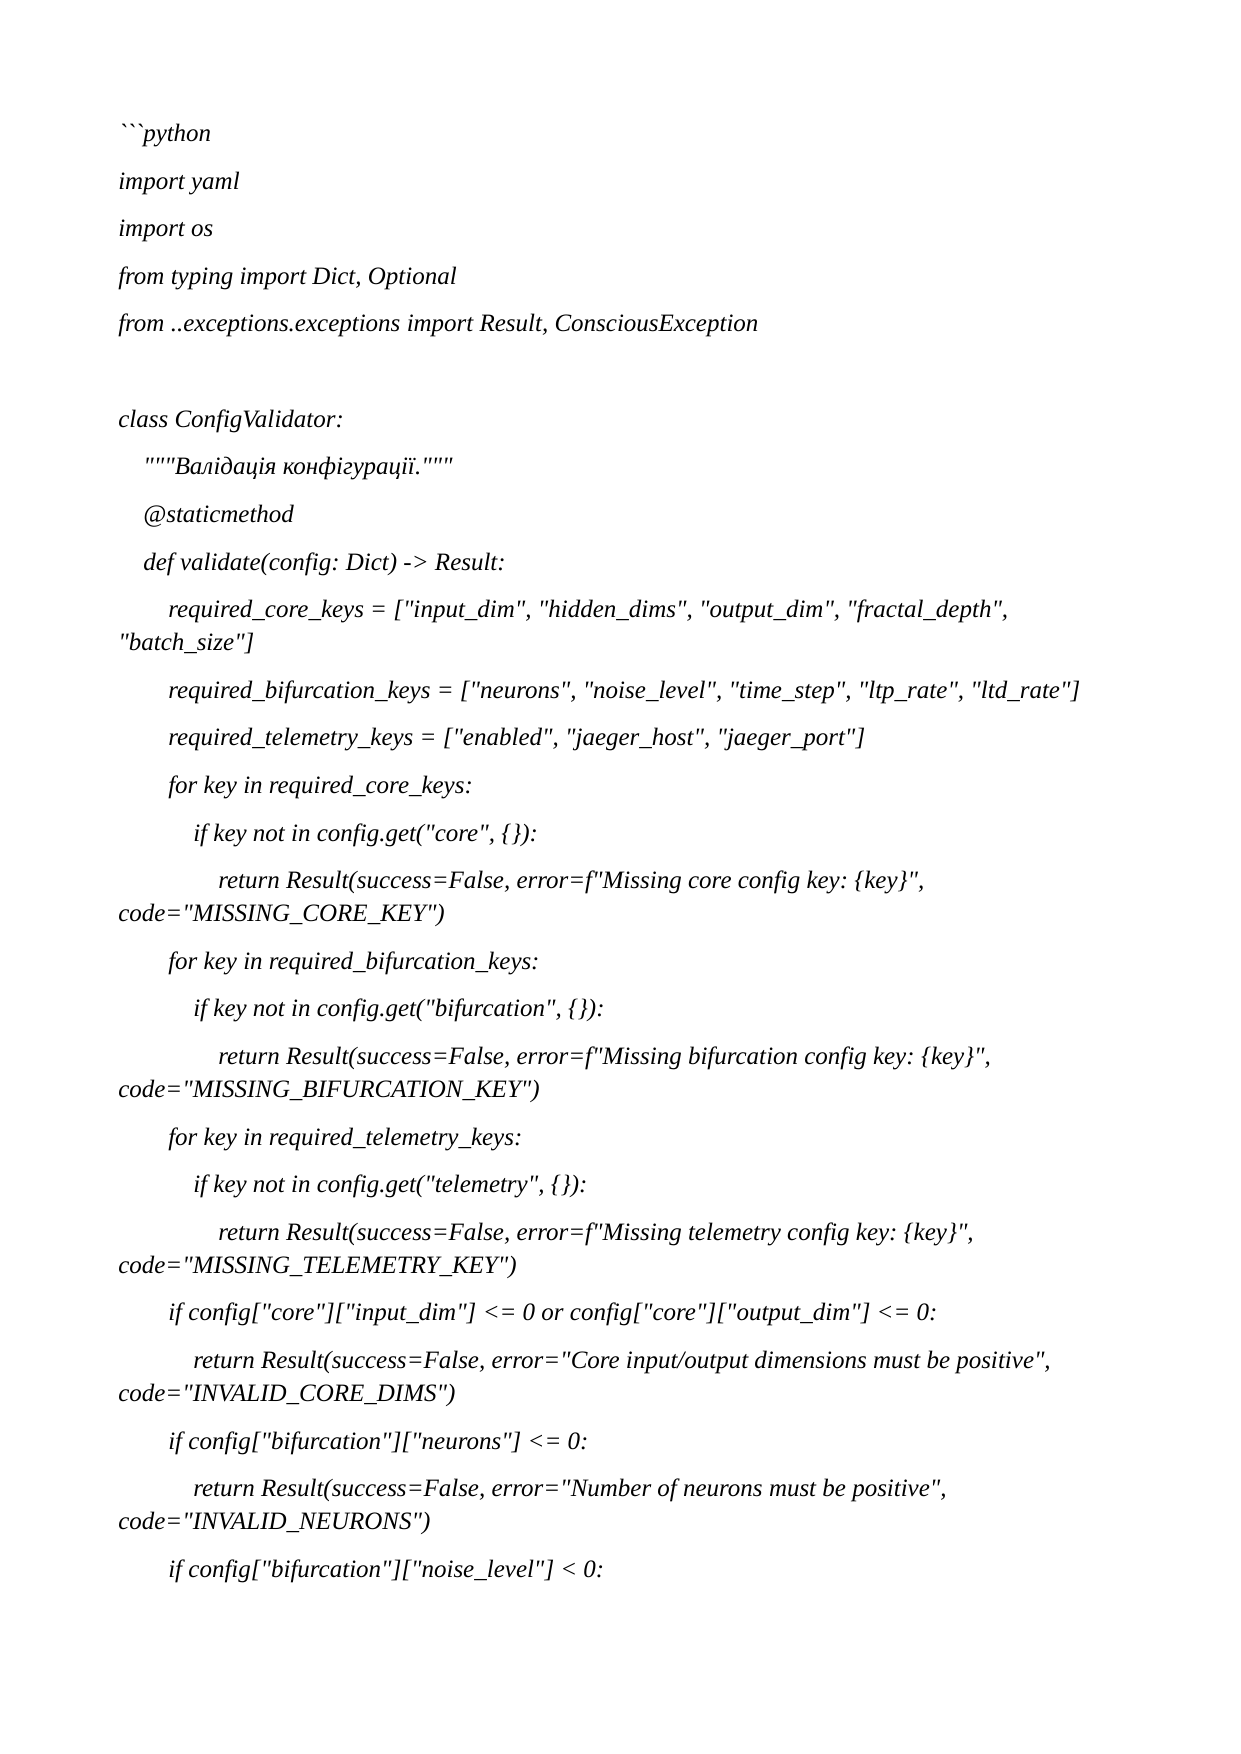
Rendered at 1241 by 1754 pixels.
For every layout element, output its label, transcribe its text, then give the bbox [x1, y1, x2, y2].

text if config["bifurcation"]["noise_level"] < 0: [118, 1554, 1122, 1583]
text return Result(success=False, error="Core input/output dimensions must be positive", code="INVALID_CORE_DIMS") [118, 1345, 1122, 1407]
text from typing import Dict, Optional [118, 261, 1122, 290]
text return Result(success=False, error=f"Missing core config key: {key}", code="MISSING_CORE_KEY") [118, 865, 1122, 927]
text import os [118, 213, 1122, 242]
text for key in required_core_keys: [118, 770, 1122, 799]
text if key not in config.get("bifurcation", {}): [118, 993, 1122, 1022]
text if config["bifurcation"]["neurons"] <= 0: [118, 1426, 1122, 1454]
text return Result(success=False, error="Number of neurons must be positive", code="INVALID_NEURONS") [118, 1473, 1122, 1535]
text required_bifurcation_keys = ["neurons", "noise_level", "time_step", "ltp_rate", "ltd_rate"] [118, 675, 1122, 703]
text if key not in config.get("telemetry", {}): [118, 1169, 1122, 1198]
text @staticmethod [118, 499, 1122, 528]
text import yaml [118, 166, 1122, 194]
text required_core_keys = ["input_dim", "hidden_dims", "output_dim", "fractal_depth", "batch_size"] [118, 594, 1122, 656]
text ```python [118, 118, 1122, 147]
text return Result(success=False, error=f"Missing telemetry config key: {key}", code="MISSING_TELEMETRY_KEY") [118, 1217, 1122, 1279]
text class ConfigValidator: [118, 404, 1122, 432]
text for key in required_bifurcation_keys: [118, 946, 1122, 974]
text if config["core"]["input_dim"] <= 0 or config["core"]["output_dim"] <= 0: [118, 1297, 1122, 1326]
text required_telemetry_keys = ["enabled", "jaeger_host", "jaeger_port"] [118, 722, 1122, 751]
text def validate(config: Dict) -> Result: [118, 547, 1122, 575]
text """Валідація конфігурації.""" [118, 451, 1122, 480]
text from ..exceptions.exceptions import Result, ConsciousException [118, 308, 1122, 337]
text if key not in config.get("core", {}): [118, 818, 1122, 846]
text return Result(success=False, error=f"Missing bifurcation config key: {key}", code="MISSING_BIFURCATION_KEY") [118, 1041, 1122, 1103]
text for key in required_telemetry_keys: [118, 1122, 1122, 1150]
